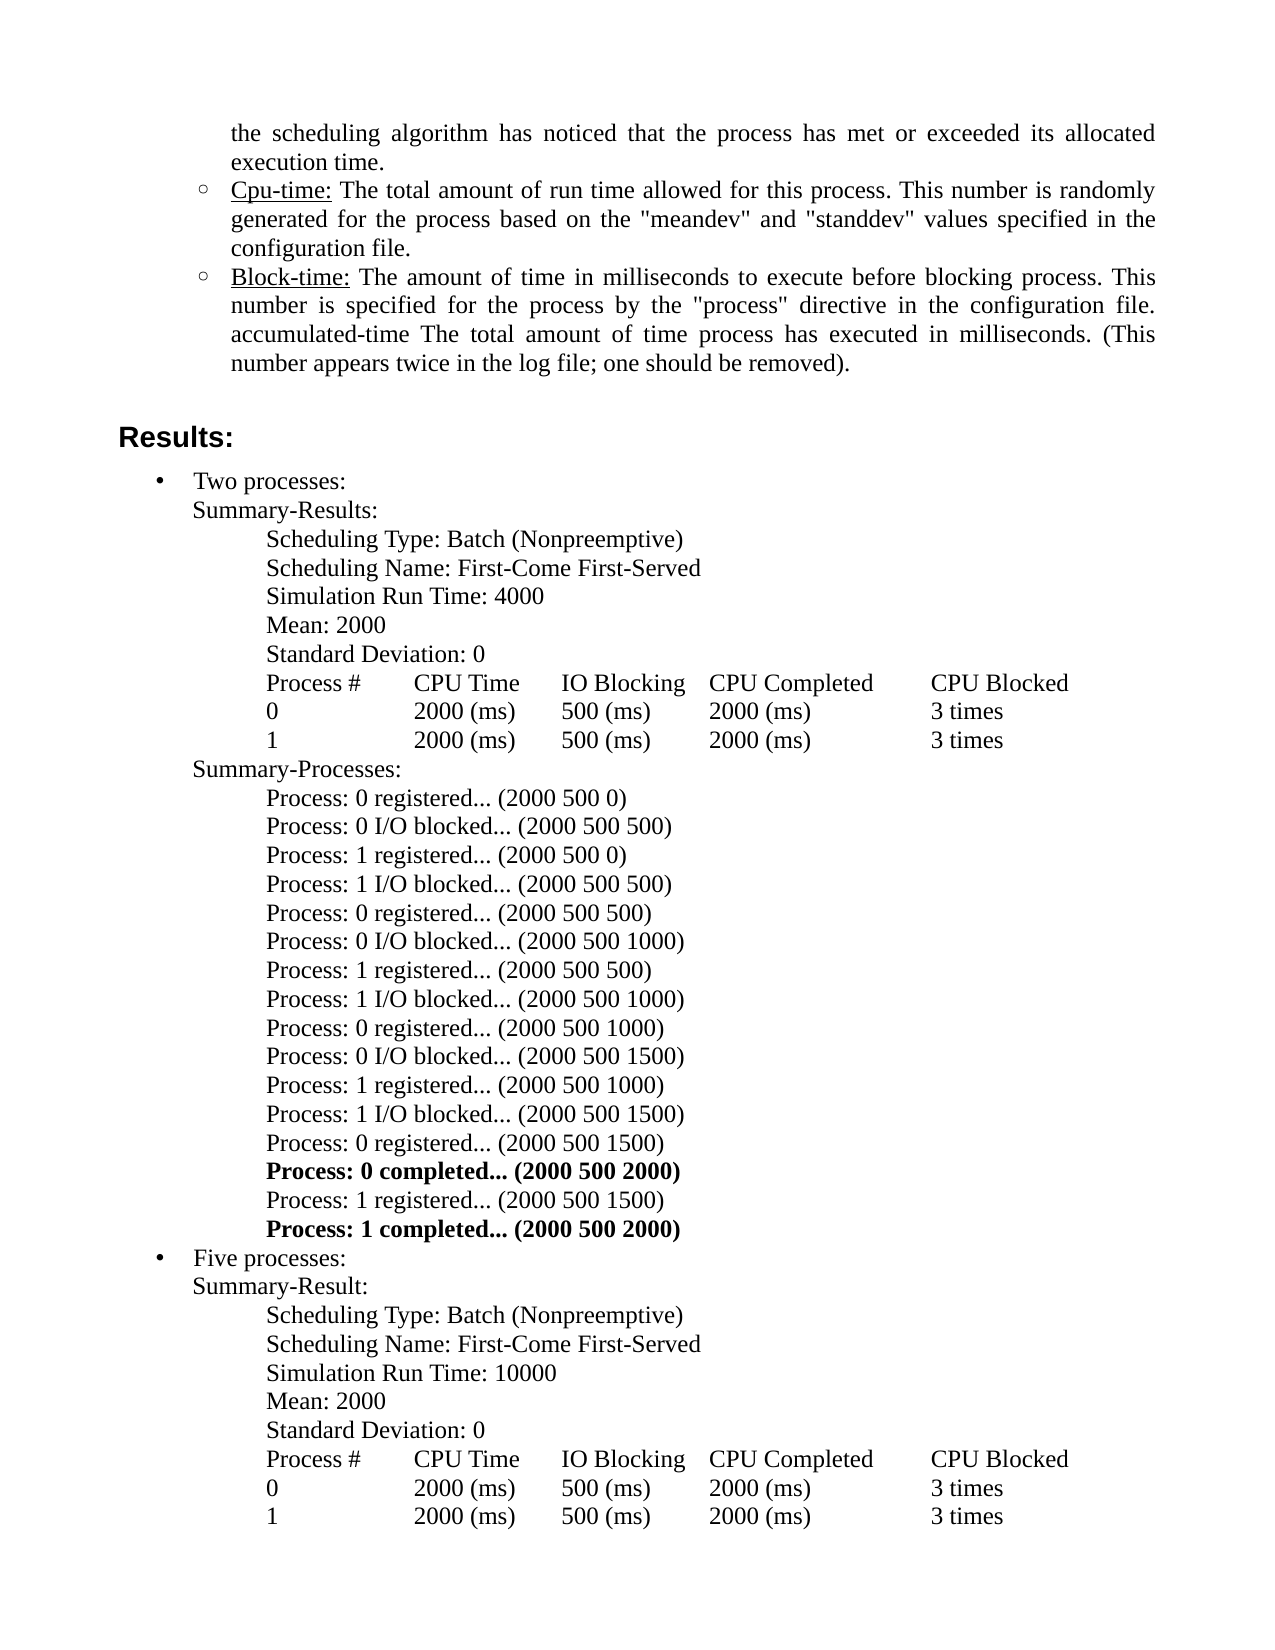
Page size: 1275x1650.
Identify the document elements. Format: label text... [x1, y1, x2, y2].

text Process: 0 registered... (2000 500 1000) [118, 1013, 1157, 1041]
text Process: 1 I/O blocked... (2000 500 500) [118, 869, 1157, 898]
text Scheduling Name: First-Come First-Served [118, 553, 1157, 581]
text Process: 1 registered... (2000 500 0) [118, 840, 1157, 869]
text Process: 1 I/O blocked... (2000 500 1500) [118, 1099, 1157, 1128]
text Process: 0 registered... (2000 500 500) [118, 898, 1157, 926]
list Cpu-time: The total amount of run time allowed for this process. This number is randomly generated for the process based on the "meandev" and "standdev" values specified in the configuration file. [193, 176, 1157, 262]
text Summary-Results: [118, 495, 1157, 524]
text Process # CPU Time IO Blocking CPU Completed CPU Blocked [118, 1444, 1157, 1473]
text Process: 1 I/O blocked... (2000 500 1000) [118, 984, 1157, 1013]
list Five processes: [156, 1243, 1157, 1271]
text Process: 0 I/O blocked... (2000 500 500) [118, 811, 1157, 840]
text Process: 1 registered... (2000 500 500) [118, 955, 1157, 984]
text 1 2000 (ms) 500 (ms) 2000 (ms) 3 times [118, 725, 1157, 754]
text Mean: 2000 [118, 610, 1157, 639]
text Process: 1 registered... (2000 500 1000) [118, 1070, 1157, 1099]
text Process: 0 completed... (2000 500 2000) [118, 1156, 1157, 1185]
text Simulation Run Time: 10000 [118, 1358, 1157, 1386]
text Simulation Run Time: 4000 [118, 581, 1157, 610]
text Process: 1 registered... (2000 500 1500) [118, 1185, 1157, 1214]
text Scheduling Name: First-Come First-Served [118, 1329, 1157, 1358]
text Mean: 2000 [118, 1386, 1157, 1415]
text 0 2000 (ms) 500 (ms) 2000 (ms) 3 times [118, 1473, 1157, 1501]
subtitle Results: [118, 420, 1157, 454]
text 0 2000 (ms) 500 (ms) 2000 (ms) 3 times [118, 696, 1157, 725]
list Two processes: [156, 466, 1157, 495]
list the scheduling algorithm has noticed that the process has met or exceeded its allocated execution time. [193, 118, 1157, 176]
text Process: 0 registered... (2000 500 1500) [118, 1128, 1157, 1156]
text Scheduling Type: Batch (Nonpreemptive) [118, 524, 1157, 553]
text Process: 1 completed... (2000 500 2000) [118, 1214, 1157, 1243]
text Process: 0 I/O blocked... (2000 500 1500) [118, 1041, 1157, 1070]
text Summary-Processes: [118, 754, 1157, 783]
list Block-time: The amount of time in milliseconds to execute before blocking process. This number is specified for the process by the "process" directive in the configuration file. accumulated-time The total amount of time process has executed in milliseconds. (This number appears twice in the log file; one should be removed). [193, 262, 1157, 377]
text Process: 0 registered... (2000 500 0) [118, 783, 1157, 811]
text Scheduling Type: Batch (Nonpreemptive) [118, 1300, 1157, 1329]
text Standard Deviation: 0 [118, 1415, 1157, 1444]
text Process # CPU Time IO Blocking CPU Completed CPU Blocked [118, 668, 1157, 696]
text Standard Deviation: 0 [118, 639, 1157, 668]
text Summary-Result: [118, 1271, 1157, 1300]
text Process: 0 I/O blocked... (2000 500 1000) [118, 926, 1157, 955]
text 1 2000 (ms) 500 (ms) 2000 (ms) 3 times [118, 1501, 1157, 1530]
